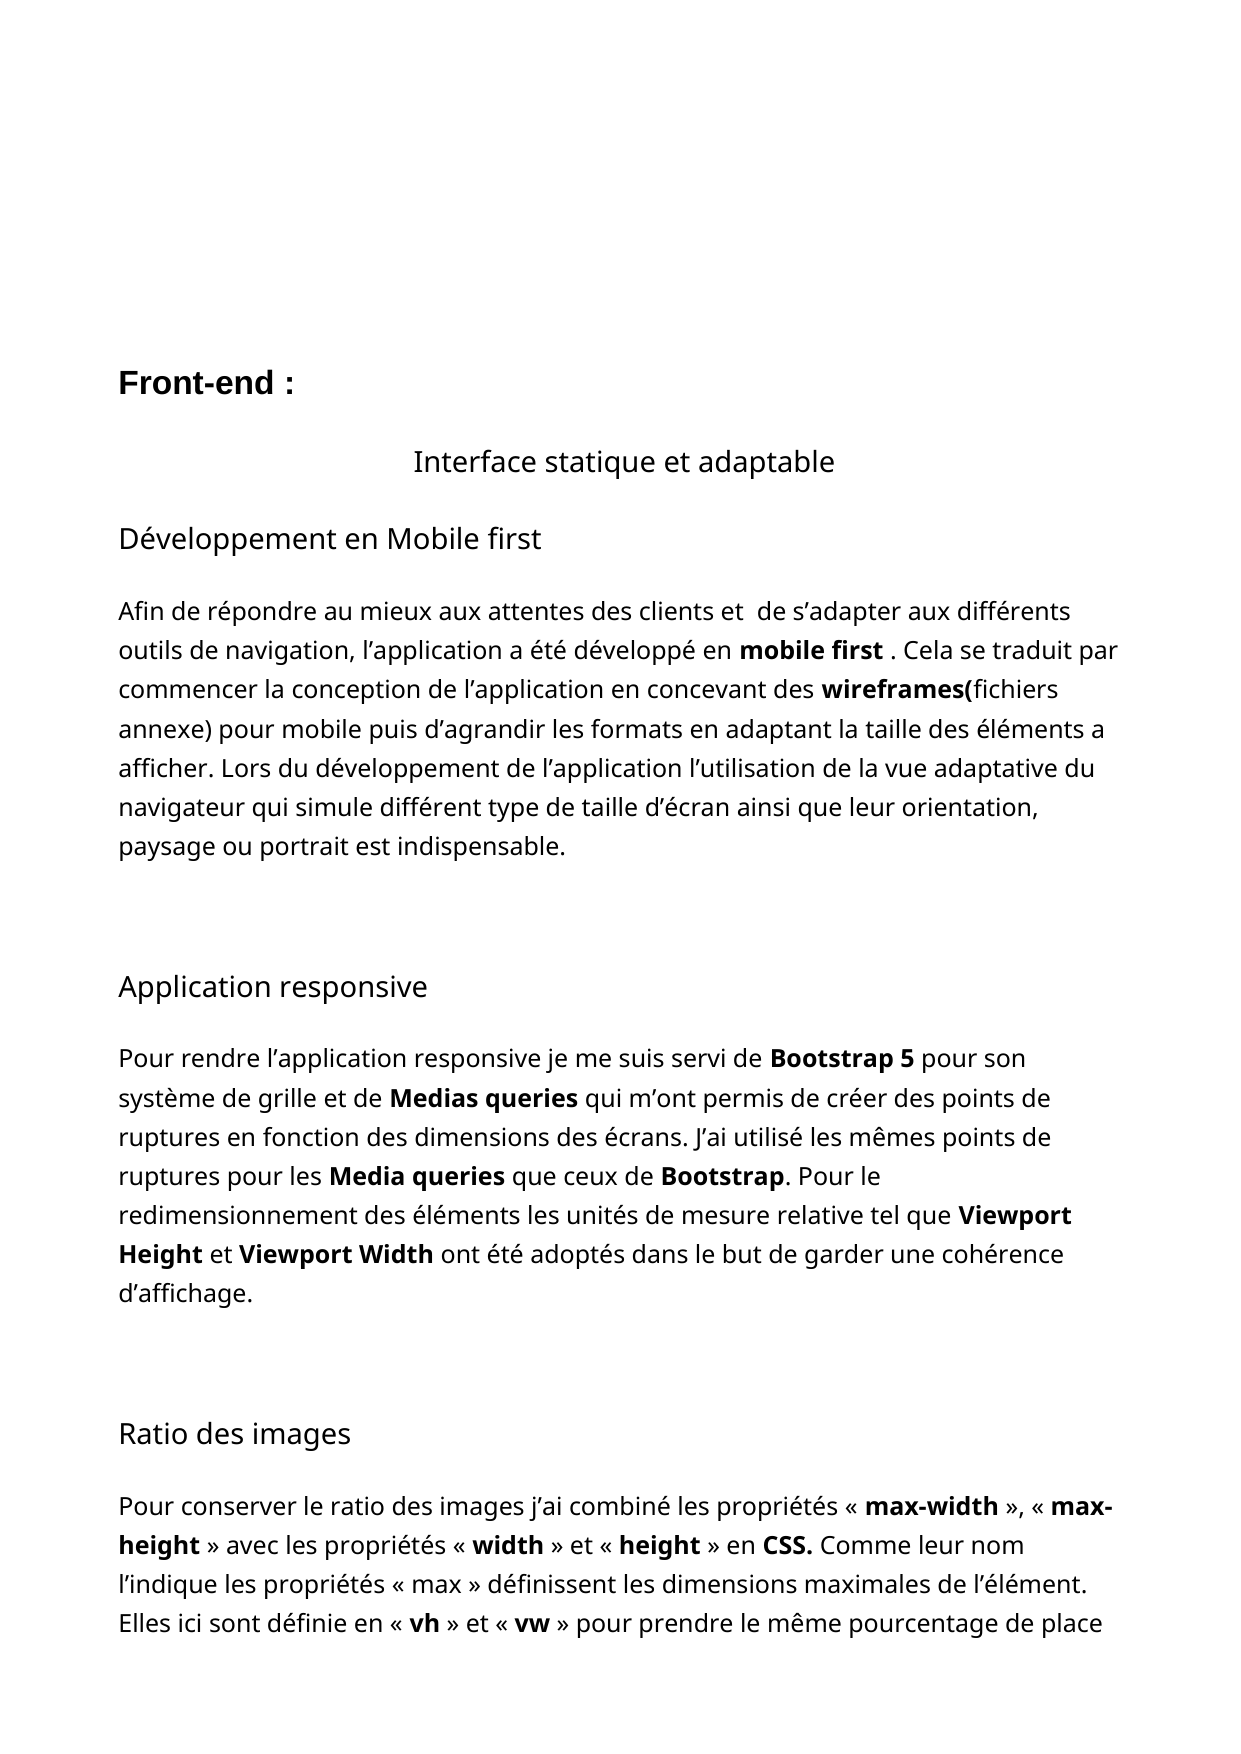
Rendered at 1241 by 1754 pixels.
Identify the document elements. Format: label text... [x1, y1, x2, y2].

text Front-end : [118, 363, 1122, 402]
text Pour conserver le ratio des images j’ai combiné les propriétés « max-width », « max-height » avec les propriétés « width » et « height » en CSS. Comme leur nom l’indique les propriétés « max » définissent les dimensions maximales de l’élément. Elles ici sont définie en « vh » et « vw » pour prendre le même pourcentage de place [118, 1488, 1122, 1640]
text Interface statique et adaptable [118, 437, 1122, 482]
text Développement en Mobile first [118, 519, 1122, 558]
text Pour rendre l’application responsive je me suis servi de Bootstrap 5 pour son système de grille et de Medias queries qui m’ont permis de créer des points de ruptures en fonction des dimensions des écrans. J’ai utilisé les mêmes points de ruptures pour les Media queries que ceux de Bootstrap. Pour le redimensionnement des éléments les unités de mesure relative tel que Viewport Height et Viewport Width ont été adoptés dans le but de garder une cohérence d’affichage. [118, 1041, 1122, 1310]
text Application responsive [118, 966, 1122, 1006]
text Afin de répondre au mieux aux attentes des clients et de s’adapter aux différents outils de navigation, l’application a été développé en mobile first . Cela se traduit par commencer la conception de l’application en concevant des wireframes(fichiers annexe) pour mobile puis d’agrandir les formats en adaptant la taille des éléments a afficher. Lors du développement de l’application l’utilisation de la vue adaptative du navigateur qui simule différent type de taille d’écran ainsi que leur orientation, paysage ou portrait est indispensable. [118, 594, 1122, 863]
text Ratio des images [118, 1413, 1122, 1453]
